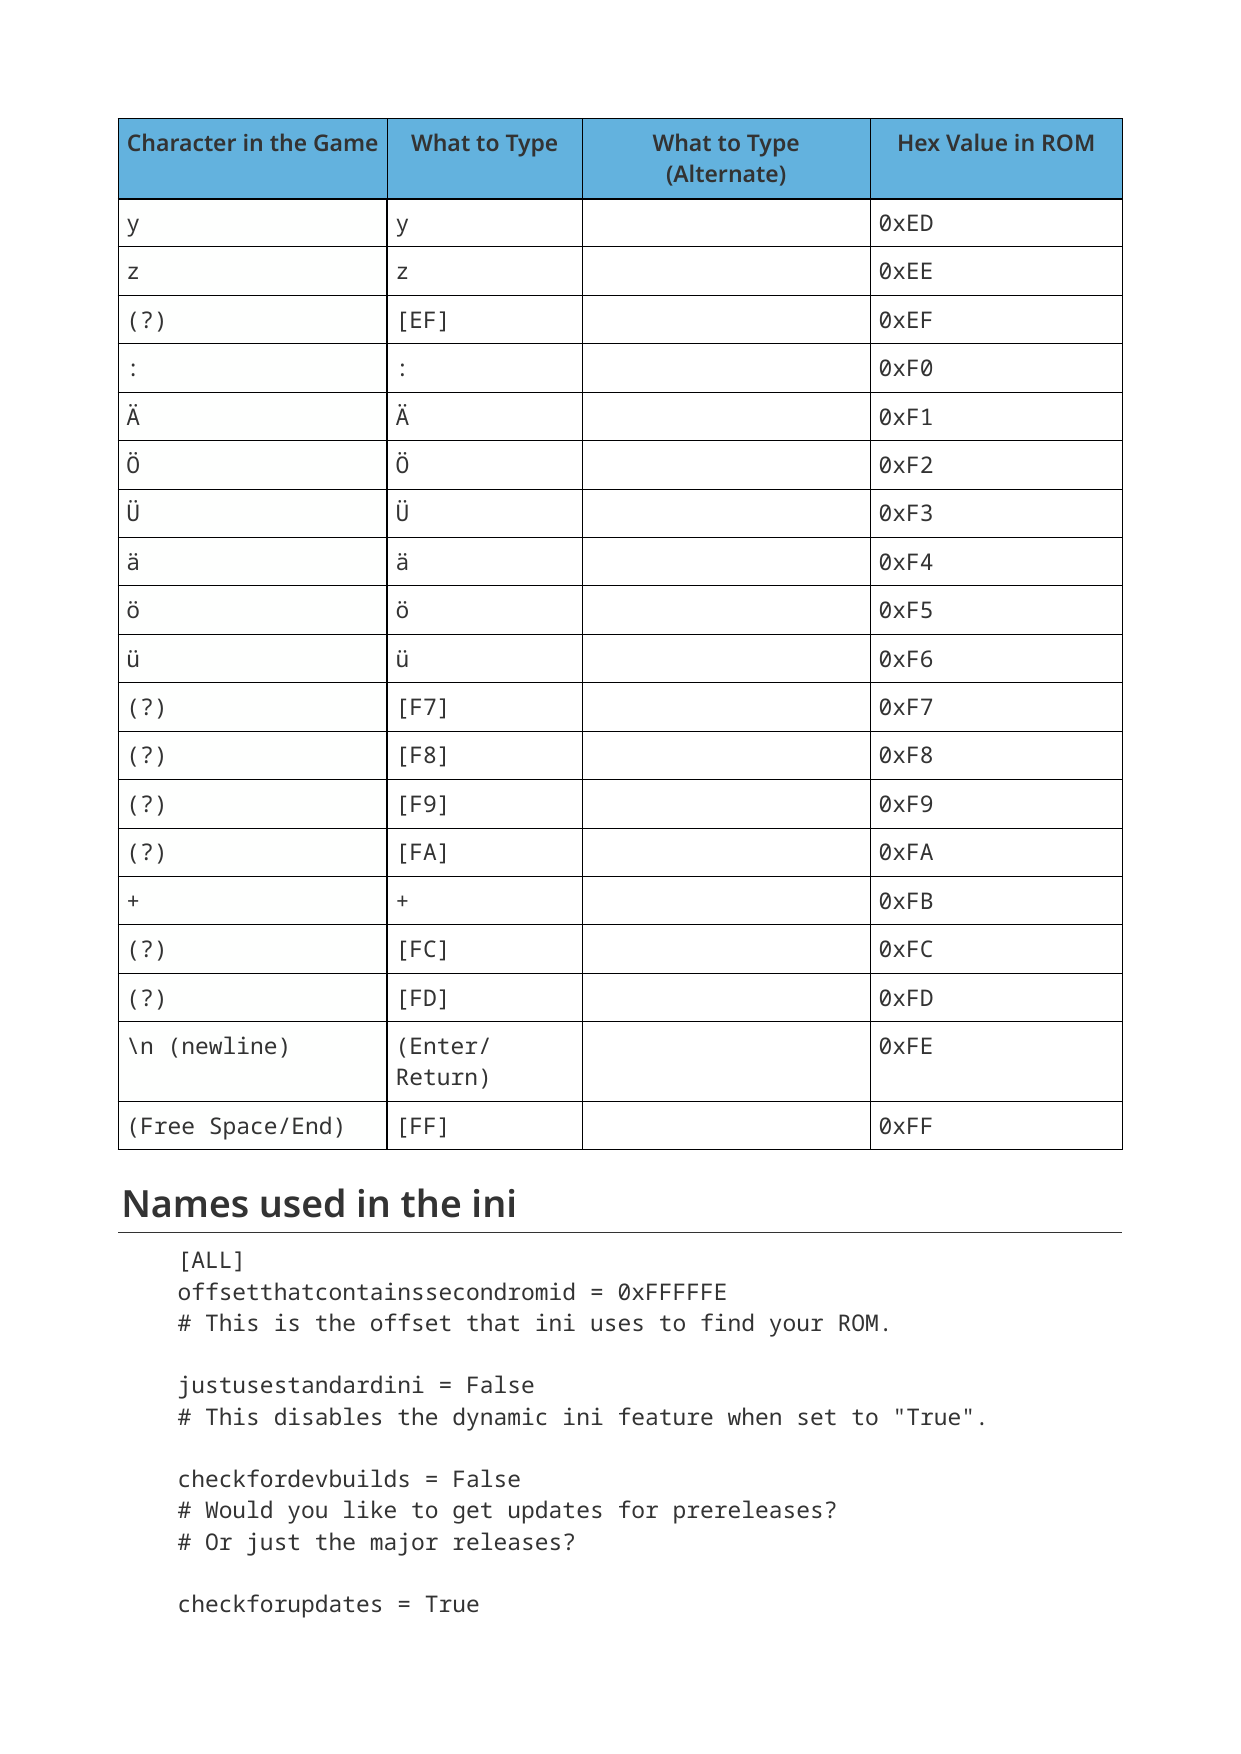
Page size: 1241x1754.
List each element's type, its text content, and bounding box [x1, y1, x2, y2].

table_cell : [388, 344, 582, 392]
table_cell 0xF3 [871, 490, 1122, 537]
table_cell y [119, 200, 386, 246]
table_cell [F9] [388, 780, 582, 827]
table_cell [583, 344, 870, 392]
table_cell ä [119, 538, 386, 585]
table_cell (?) [119, 780, 386, 827]
table_cell (?) [119, 296, 386, 343]
text justusestandardini = False [177, 1369, 1122, 1401]
text [ALL] [177, 1244, 1122, 1276]
table_cell 0xFF [871, 1102, 1122, 1149]
text # Would you like to get updates for prereleases? [177, 1494, 1122, 1526]
table_cell [583, 586, 870, 634]
table_cell 0xEF [871, 296, 1122, 343]
table_cell ö [388, 586, 582, 634]
table_cell [583, 441, 870, 488]
table_cell [583, 829, 870, 876]
table_cell [583, 200, 870, 246]
table_cell (Free Space/End) [119, 1102, 386, 1149]
table_cell [583, 925, 870, 973]
table_cell Ä [119, 393, 386, 440]
table_cell (?) [119, 974, 386, 1021]
table_cell (?) [119, 732, 386, 779]
table_cell (?) [119, 925, 386, 973]
table_cell y [388, 200, 582, 246]
table_cell [583, 635, 870, 682]
table_cell Ä [388, 393, 582, 440]
table_cell Ö [388, 441, 582, 488]
table_cell \n (newline) [119, 1022, 386, 1101]
table_cell [583, 780, 870, 827]
subtitle Names used in the ini [118, 1175, 1122, 1232]
table_cell [EF] [388, 296, 582, 343]
text checkforupdates = True [177, 1588, 1122, 1619]
table_cell [583, 247, 870, 295]
table_header What to Type (Alternate) [583, 119, 870, 198]
table_cell [583, 1022, 870, 1101]
table_cell 0xF7 [871, 683, 1122, 731]
table_cell 0xF5 [871, 586, 1122, 634]
table_cell 0xF0 [871, 344, 1122, 392]
table_cell 0xFB [871, 877, 1122, 924]
table_cell + [119, 877, 386, 924]
table_cell 0xFD [871, 974, 1122, 1021]
text checkfordevbuilds = False [177, 1463, 1122, 1494]
table_cell 0xF4 [871, 538, 1122, 585]
table_cell [583, 974, 870, 1021]
table_cell ü [388, 635, 582, 682]
table_cell 0xFC [871, 925, 1122, 973]
text # Or just the major releases? [177, 1526, 1122, 1557]
table_cell (?) [119, 829, 386, 876]
table_cell 0xF6 [871, 635, 1122, 682]
table_cell [FC] [388, 925, 582, 973]
table_header Character in the Game [119, 119, 387, 198]
table_cell [FA] [388, 829, 582, 876]
table_cell Ü [388, 490, 582, 537]
table_cell (Enter/Return) [388, 1022, 582, 1101]
table_cell 0xED [871, 200, 1122, 246]
table_header What to Type [388, 119, 582, 198]
text offsetthatcontainssecondromid = 0xFFFFFE [177, 1276, 1122, 1307]
table_cell ö [119, 586, 386, 634]
text # This is the offset that ini uses to find your ROM. [177, 1307, 1122, 1338]
table_cell [583, 1102, 870, 1149]
table_cell [583, 538, 870, 585]
table_cell 0xF9 [871, 780, 1122, 827]
table_cell (?) [119, 683, 386, 731]
table_header Hex Value in ROM [871, 119, 1122, 198]
table_cell : [119, 344, 386, 392]
table_cell Ü [119, 490, 386, 537]
table_cell 0xF8 [871, 732, 1122, 779]
table_cell 0xFE [871, 1022, 1122, 1101]
table_cell [F7] [388, 683, 582, 731]
table_cell 0xF1 [871, 393, 1122, 440]
table_cell z [119, 247, 386, 295]
table_cell ü [119, 635, 386, 682]
table_cell + [388, 877, 582, 924]
table_cell [FF] [388, 1102, 582, 1149]
text # This disables the dynamic ini feature when set to "True". [177, 1401, 1122, 1432]
table_cell [583, 490, 870, 537]
table_cell ä [388, 538, 582, 585]
table_cell [583, 393, 870, 440]
table_cell [583, 296, 870, 343]
table_cell [F8] [388, 732, 582, 779]
table_cell 0xFA [871, 829, 1122, 876]
table_cell 0xF2 [871, 441, 1122, 488]
table_cell [583, 877, 870, 924]
table_cell z [388, 247, 582, 295]
table_cell [583, 732, 870, 779]
table_cell [583, 683, 870, 731]
table_cell Ö [119, 441, 386, 488]
table_cell 0xEE [871, 247, 1122, 295]
table_cell [FD] [388, 974, 582, 1021]
